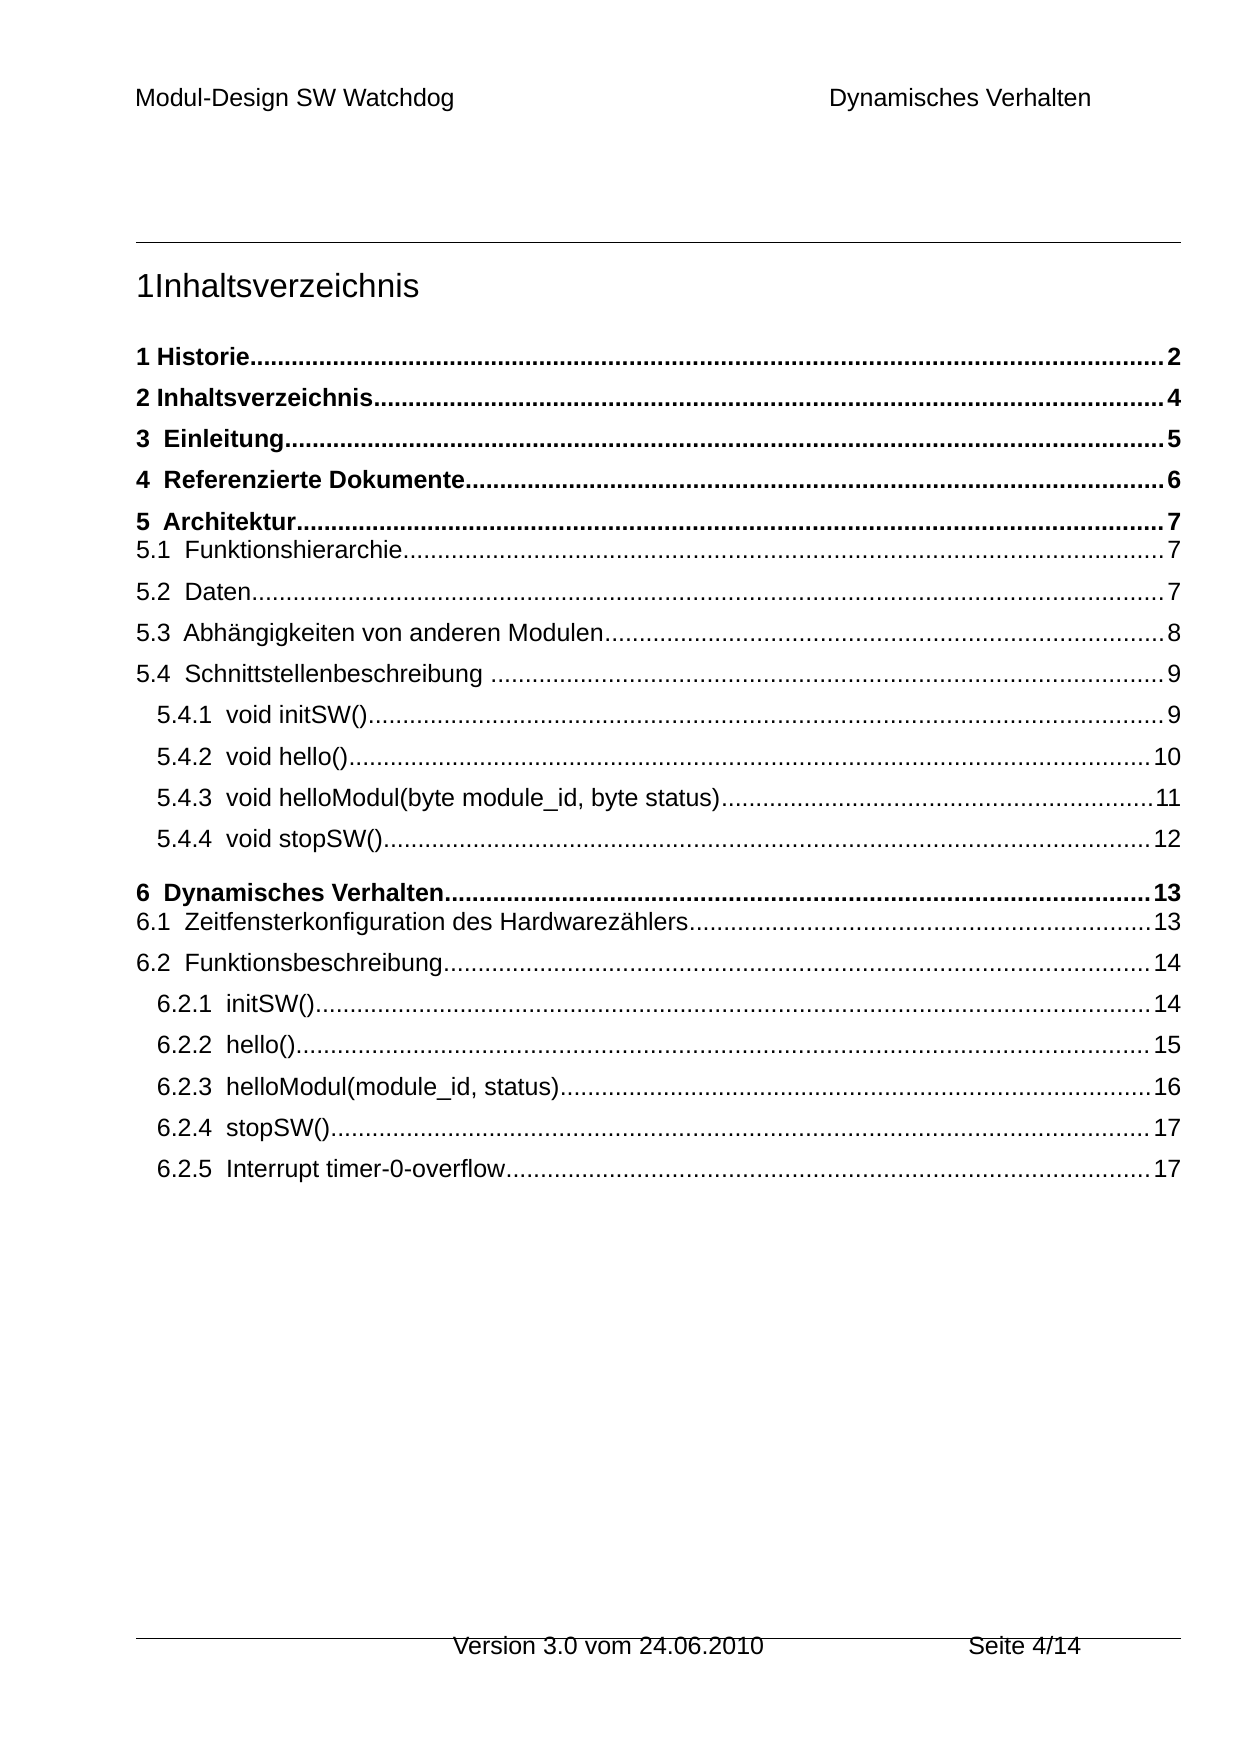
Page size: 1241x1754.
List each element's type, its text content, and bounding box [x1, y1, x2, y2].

text 5 Architektur 7 [136, 507, 1181, 536]
text 5.4 Schnittstellenbeschreibung 9 [136, 659, 1181, 688]
text 6.2 Funktionsbeschreibung 14 [136, 948, 1181, 977]
text 6.2.3 helloModul(module_id, status) 16 [157, 1072, 1181, 1101]
text 3 Einleitung 5 [136, 424, 1181, 453]
text 6 Dynamisches Verhalten 13 [136, 878, 1181, 907]
subtitle Inhaltsverzeichnis [136, 266, 1181, 304]
text 1 Historie 2 [136, 342, 1181, 371]
text 6.2.5 Interrupt timer-0-overflow 17 [157, 1154, 1181, 1183]
text 6.2.2 hello() 15 [157, 1031, 1181, 1059]
text 5.2 Daten 7 [136, 577, 1181, 606]
text 5.4.4 void stopSW() 12 [157, 824, 1181, 853]
text 5.4.2 void hello() 10 [157, 742, 1181, 771]
text 4 Referenzierte Dokumente 6 [136, 466, 1181, 494]
text 6.2.4 stopSW() 17 [157, 1113, 1181, 1142]
text 5.1 Funktionshierarchie 7 [136, 536, 1181, 564]
text 5.3 Abhängigkeiten von anderen Modulen 8 [136, 618, 1181, 647]
text 6.2.1 initSW() 14 [157, 989, 1181, 1018]
text 5.4.1 void initSW() 9 [157, 701, 1181, 729]
text 6.1 Zeitfensterkonfiguration des Hardwarezählers 13 [136, 907, 1181, 936]
text 5.4.3 void helloModul(byte module_id, byte status) 11 [157, 783, 1181, 812]
text 2 Inhaltsverzeichnis 4 [136, 383, 1181, 412]
